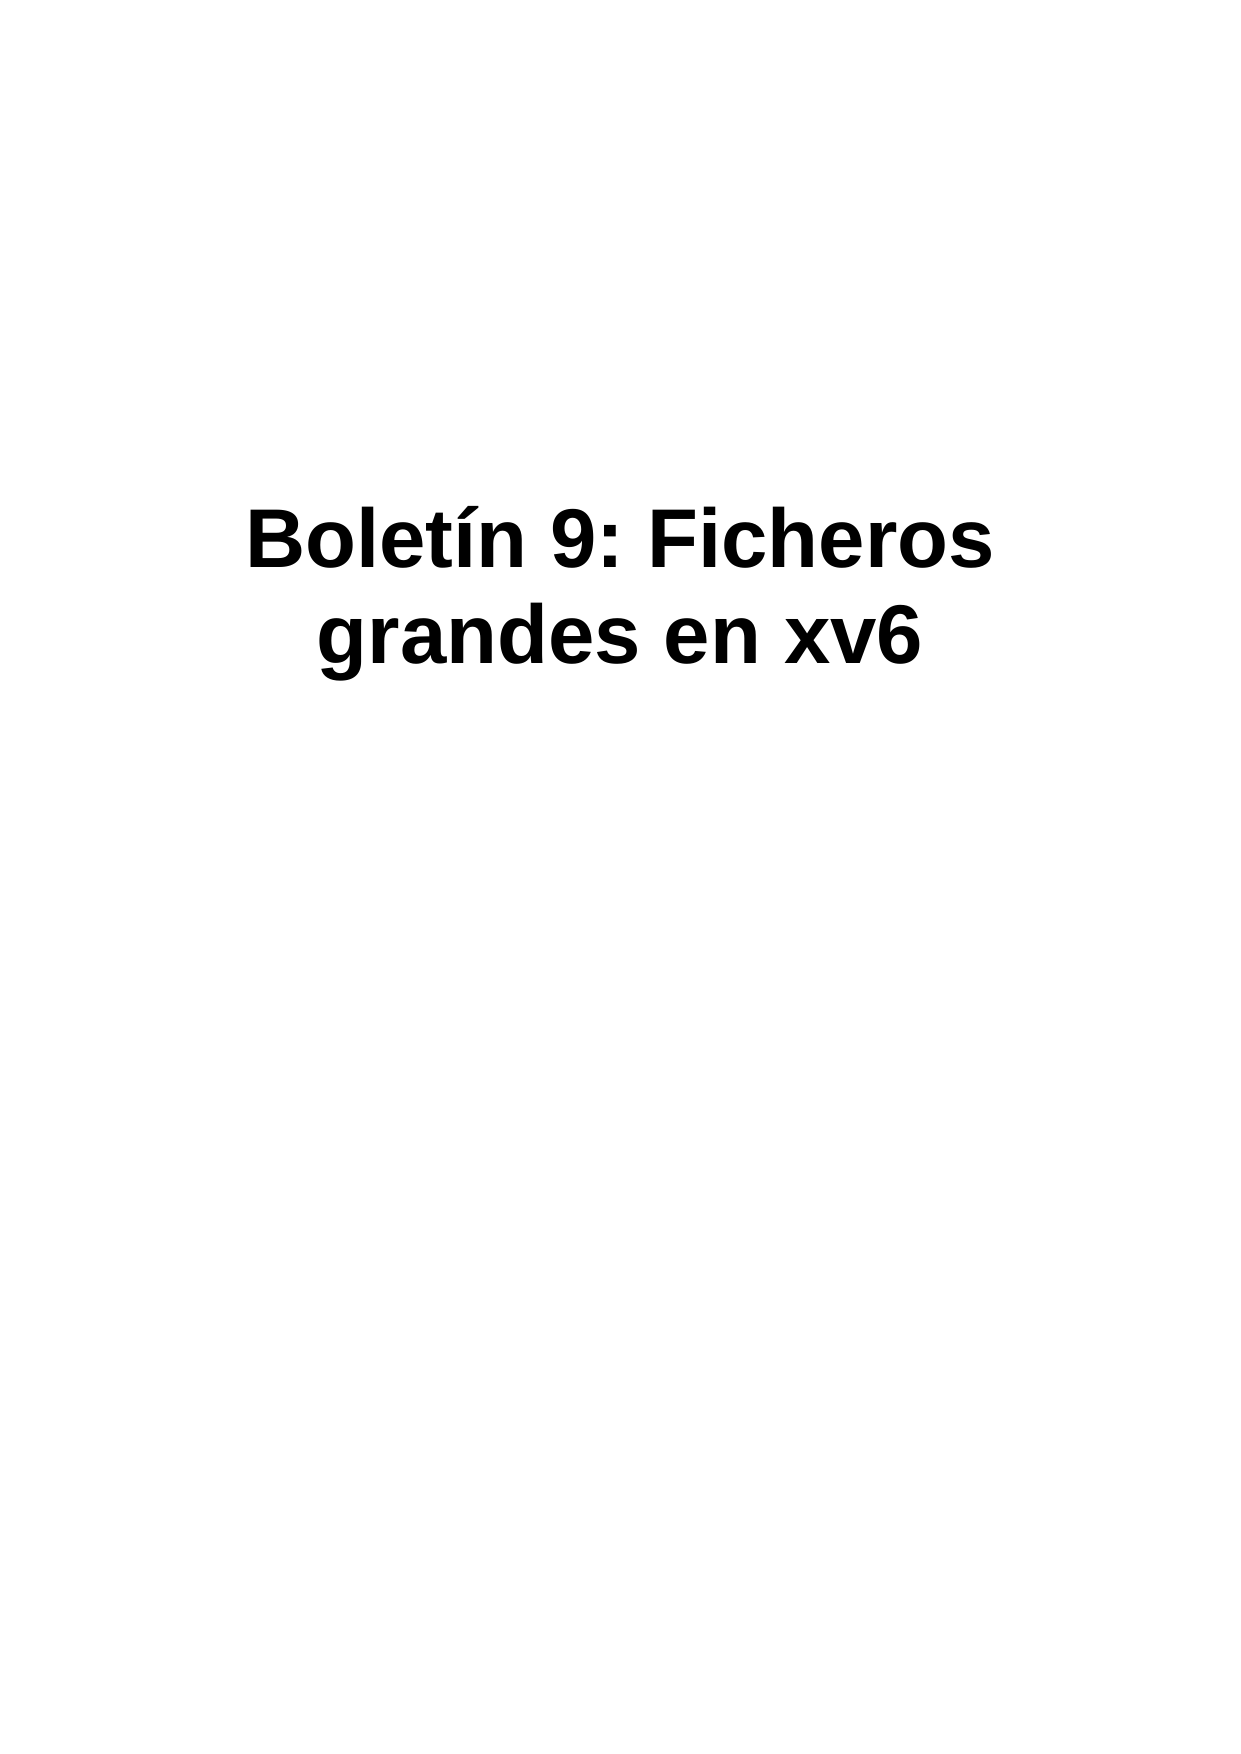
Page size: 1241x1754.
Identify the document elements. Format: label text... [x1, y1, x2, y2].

subtitle Boletín 9: Ficheros grandes en xv6 [118, 489, 1122, 681]
